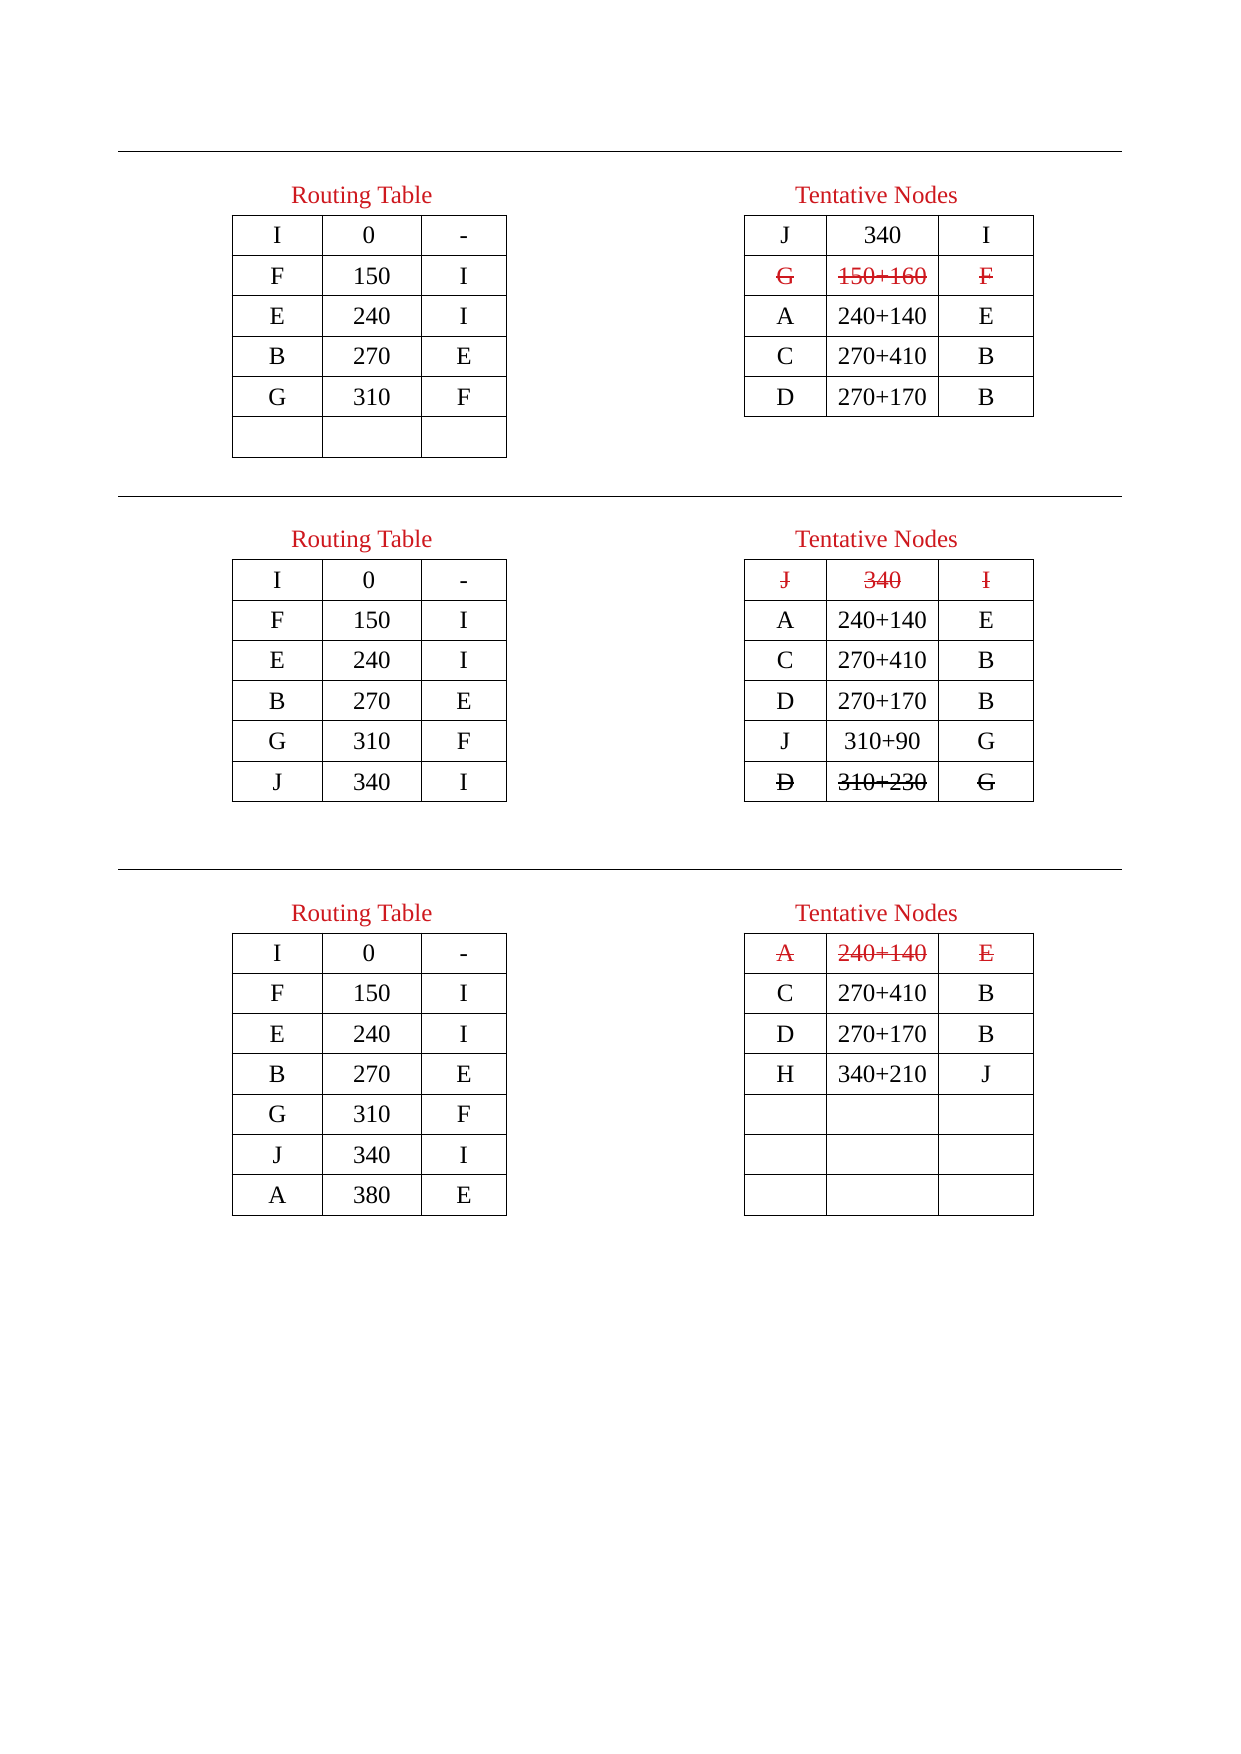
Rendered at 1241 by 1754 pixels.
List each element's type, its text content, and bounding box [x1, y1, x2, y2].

table_cell B [939, 1014, 1033, 1053]
table_cell 270 [323, 1054, 421, 1094]
table_cell [233, 417, 322, 457]
table_header J [745, 216, 826, 255]
table_header I [233, 934, 322, 973]
table_header 340 [827, 560, 938, 599]
text Routing Table Tentative Nodes [118, 524, 1122, 553]
table_cell 240 [323, 1014, 421, 1053]
table_cell [939, 1135, 1033, 1174]
table_cell 270+410 [827, 974, 938, 1013]
table_cell I [422, 1135, 506, 1174]
table_cell F [233, 256, 322, 295]
table_cell I [422, 601, 506, 640]
table_cell 150+160 [827, 256, 938, 295]
table_cell E [233, 1014, 322, 1053]
table_cell G [939, 762, 1033, 801]
table_cell [827, 1095, 938, 1134]
table_cell E [233, 296, 322, 336]
table_cell E [422, 681, 506, 720]
table_header I [233, 216, 322, 255]
table_cell 340+210 [827, 1054, 938, 1094]
table_cell [939, 1095, 1033, 1134]
table_cell C [745, 337, 826, 376]
table_cell [745, 1095, 826, 1134]
table_cell 310 [323, 1095, 421, 1134]
table_cell B [939, 974, 1033, 1013]
table_cell B [233, 681, 322, 720]
table_cell J [233, 1135, 322, 1174]
table_header [119, 554, 620, 807]
table_cell G [233, 721, 322, 761]
table_cell 150 [323, 601, 421, 640]
table_header 0 [323, 560, 421, 599]
table_cell 340 [323, 762, 421, 801]
table_header [621, 210, 1122, 462]
table_cell [422, 417, 506, 457]
table_cell I [422, 762, 506, 801]
table_cell F [422, 377, 506, 416]
table_cell 150 [323, 256, 421, 295]
table_header J [745, 560, 826, 599]
table_cell 310 [323, 721, 421, 761]
table_header 340 [827, 216, 938, 255]
table_cell I [422, 974, 506, 1013]
table_header 0 [323, 216, 421, 255]
table_cell 240+140 [827, 601, 938, 640]
table_header [119, 210, 620, 462]
table_cell B [939, 377, 1033, 416]
table_cell B [939, 337, 1033, 376]
table_cell [827, 1175, 938, 1214]
table_cell D [745, 1014, 826, 1053]
table_header [621, 928, 1122, 1623]
table_header - [422, 560, 506, 599]
table_cell 270+170 [827, 1014, 938, 1053]
text Routing Table Tentative Nodes [118, 898, 1122, 927]
table_header I [939, 216, 1033, 255]
table_cell F [422, 721, 506, 761]
table_cell I [422, 256, 506, 295]
table_cell B [939, 681, 1033, 720]
table_cell C [745, 641, 826, 680]
table_cell [939, 1175, 1033, 1214]
table_cell B [233, 1054, 322, 1094]
table_cell [323, 417, 421, 457]
table_cell D [745, 762, 826, 801]
table_cell 270+410 [827, 337, 938, 376]
table_cell 270 [323, 337, 421, 376]
table_cell J [745, 721, 826, 761]
table_header - [422, 216, 506, 255]
table_header 240+140 [827, 934, 938, 973]
table_cell E [422, 1175, 506, 1214]
table_cell B [939, 641, 1033, 680]
table_header [119, 928, 620, 1623]
table_cell 340 [323, 1135, 421, 1174]
table_cell D [745, 681, 826, 720]
table_cell G [745, 256, 826, 295]
table_cell A [233, 1175, 322, 1214]
table_cell E [233, 641, 322, 680]
table_cell 150 [323, 974, 421, 1013]
table_cell 240+140 [827, 296, 938, 336]
table_header - [422, 934, 506, 973]
table_cell F [939, 256, 1033, 295]
table_cell I [422, 1014, 506, 1053]
table_cell [745, 1135, 826, 1174]
table_cell E [422, 1054, 506, 1094]
table_cell 270+170 [827, 681, 938, 720]
table_cell [745, 1175, 826, 1214]
table_cell 240 [323, 296, 421, 336]
table_cell G [233, 1095, 322, 1134]
table_cell 270+170 [827, 377, 938, 416]
table_cell 270 [323, 681, 421, 720]
table_cell F [233, 601, 322, 640]
table_cell G [233, 377, 322, 416]
table_cell H [745, 1054, 826, 1094]
table_header E [939, 934, 1033, 973]
table_cell F [422, 1095, 506, 1134]
table_cell 380 [323, 1175, 421, 1214]
table_cell G [939, 721, 1033, 761]
table_cell E [422, 337, 506, 376]
table_cell A [745, 296, 826, 336]
table_cell 310+230 [827, 762, 938, 801]
table_header [621, 554, 1122, 807]
table_cell J [233, 762, 322, 801]
text Routing Table Tentative Nodes [118, 180, 1122, 209]
table_header A [745, 934, 826, 973]
table_header 0 [323, 934, 421, 973]
table_cell D [745, 377, 826, 416]
table_cell I [422, 641, 506, 680]
table_cell 240 [323, 641, 421, 680]
table_cell [827, 1135, 938, 1174]
table_cell B [233, 337, 322, 376]
table_cell J [939, 1054, 1033, 1094]
table_cell 270+410 [827, 641, 938, 680]
table_cell A [745, 601, 826, 640]
table_cell 310 [323, 377, 421, 416]
table_cell E [939, 601, 1033, 640]
table_cell E [939, 296, 1033, 336]
table_header I [233, 560, 322, 599]
table_cell C [745, 974, 826, 1013]
table_cell 310+90 [827, 721, 938, 761]
table_header I [939, 560, 1033, 599]
table_cell I [422, 296, 506, 336]
table_cell F [233, 974, 322, 1013]
